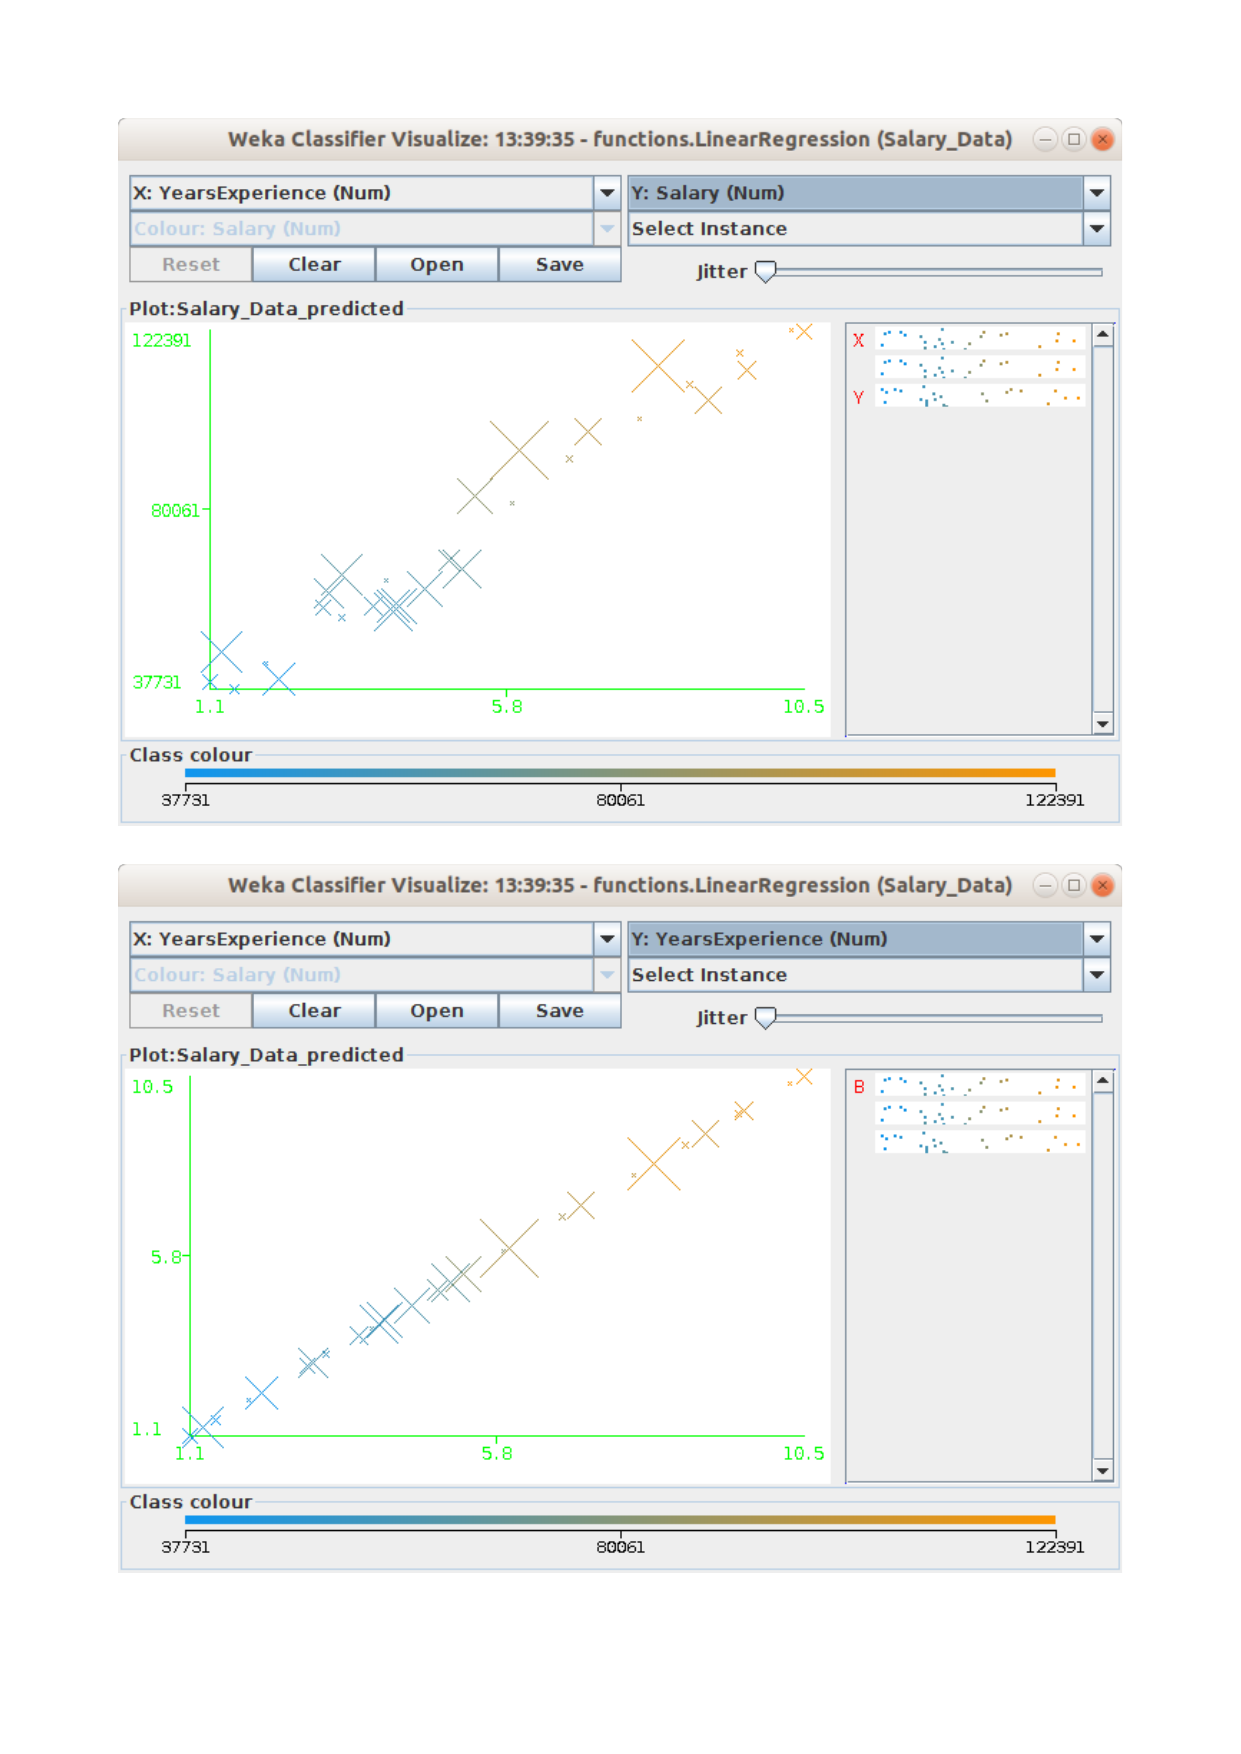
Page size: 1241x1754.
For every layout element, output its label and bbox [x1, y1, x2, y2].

picture [118, 864, 1123, 1573]
picture [118, 118, 1123, 826]
